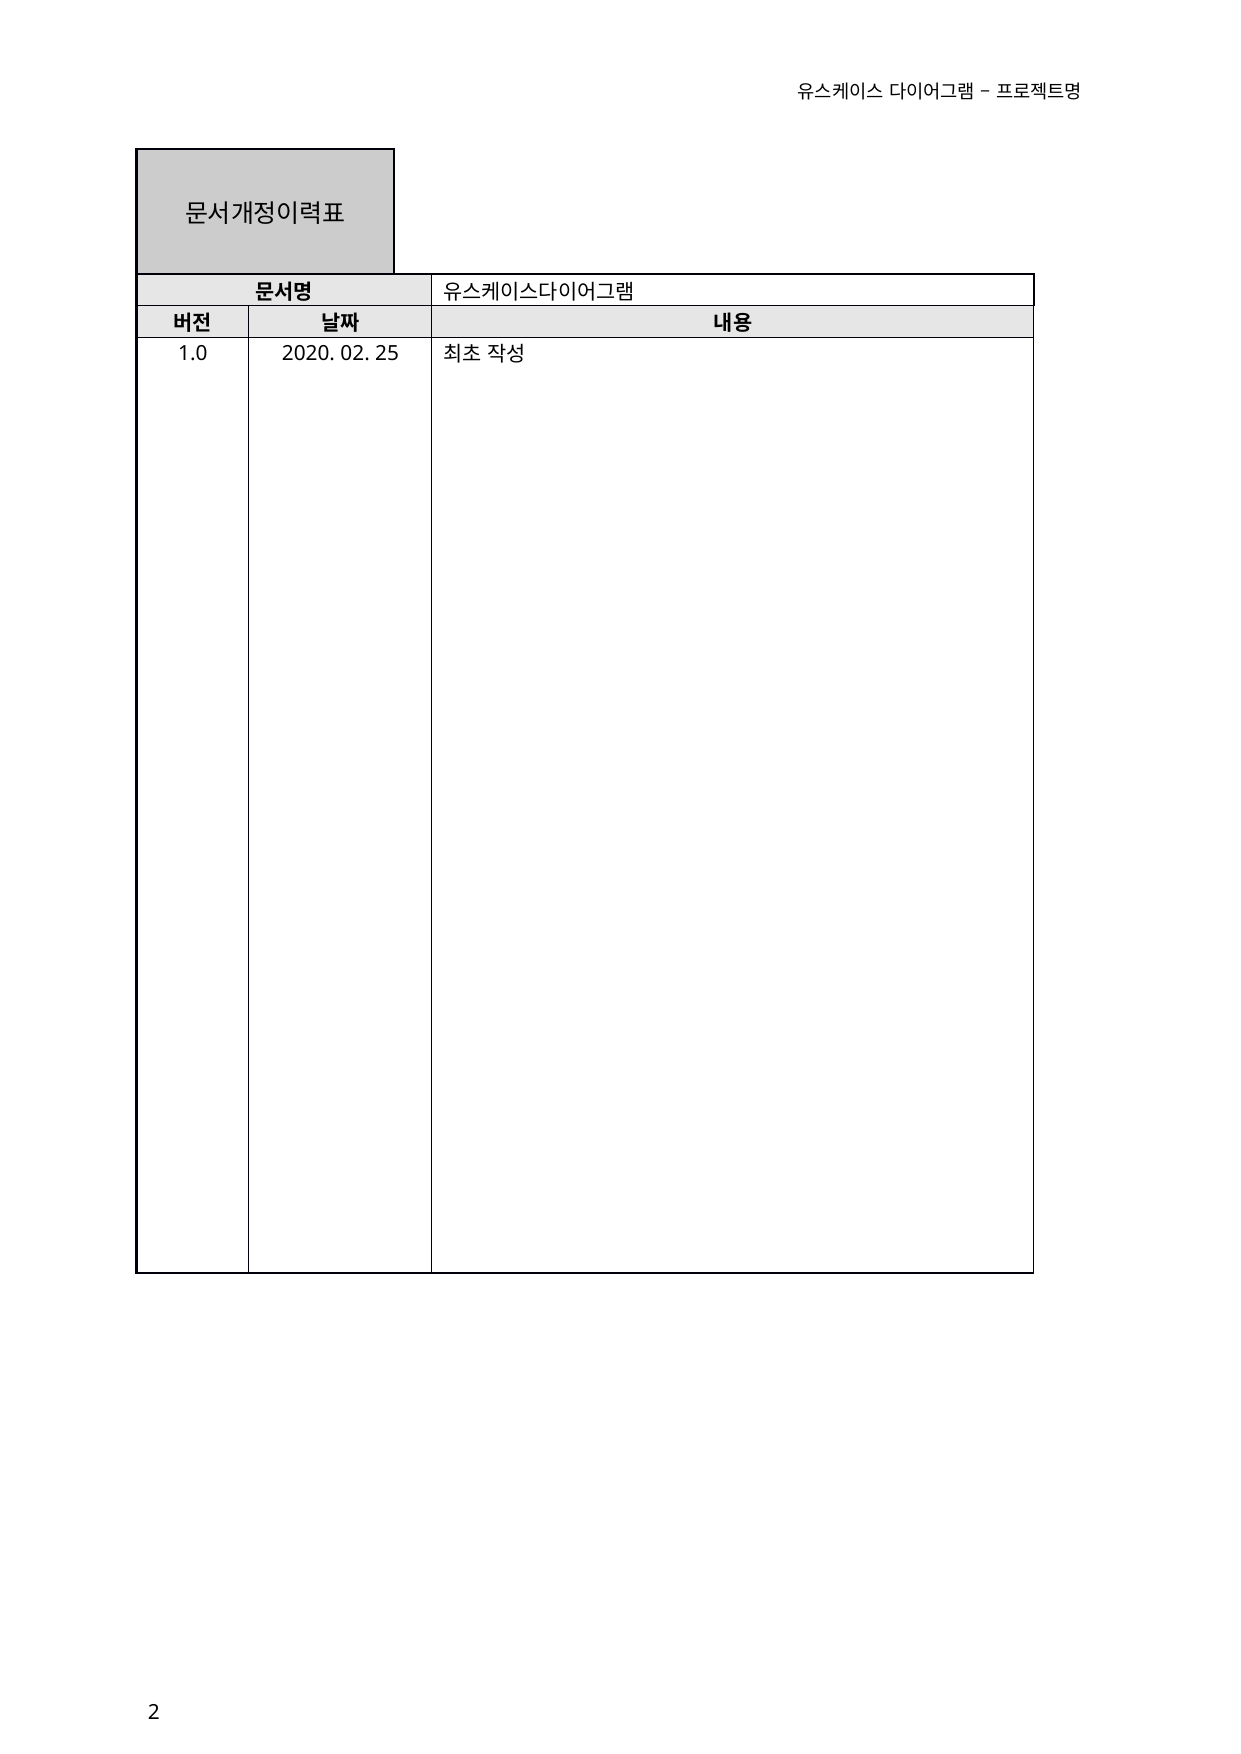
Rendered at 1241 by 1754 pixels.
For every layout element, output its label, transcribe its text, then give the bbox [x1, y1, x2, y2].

table_cell 1.0 [138, 338, 248, 1272]
table_cell 버전 [138, 306, 248, 337]
table_cell 문서명 [138, 275, 431, 305]
table_cell 날짜 [249, 306, 431, 337]
table_cell 내용 [432, 306, 1033, 337]
table_header [395, 148, 1034, 273]
table_cell 최초 작성 [432, 338, 1033, 1272]
table_header 문서개정이력표 [138, 150, 393, 273]
table_cell 2020. 02. 25 [249, 338, 431, 1272]
table_cell 유스케이스다이어그램 [432, 275, 1033, 305]
